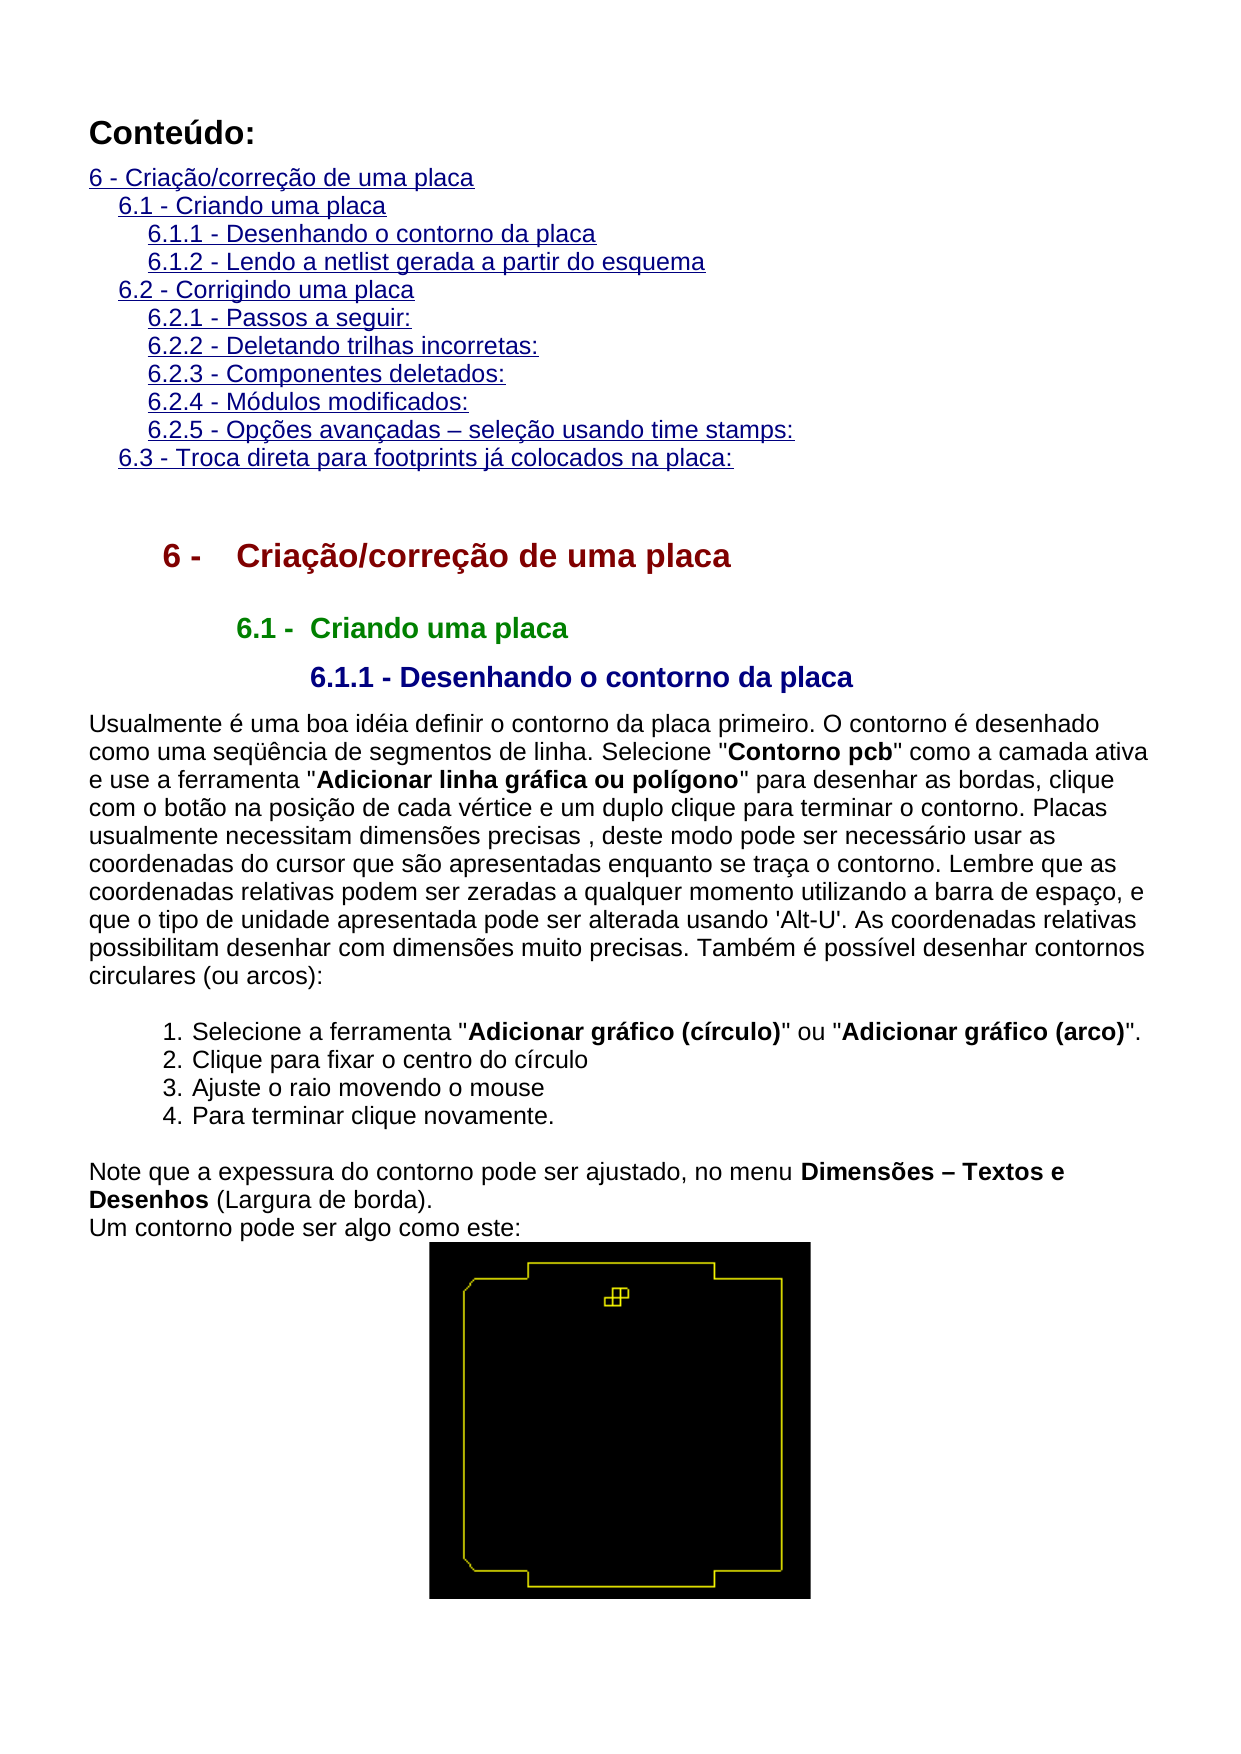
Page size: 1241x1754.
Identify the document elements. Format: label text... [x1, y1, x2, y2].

text 6.2.4 - Módulos modificados: [147, 388, 1152, 416]
text 6 - Criação/correção de uma placa [88, 163, 1152, 192]
text 6.2.3 - Componentes deletados: [147, 360, 1152, 388]
text 6.1 - Criando uma placa [118, 192, 1152, 219]
list Selecione a ferramenta "Adicionar gráfico (círculo)" ou "Adicionar gráfico (arco)". [162, 1018, 1152, 1046]
text 6.2.5 - Opções avançadas – seleção usando time stamps: [147, 416, 1152, 444]
subtitle Criando uma placa [162, 612, 1152, 645]
subtitle Conteúdo: [88, 113, 1152, 151]
subtitle Criação/correção de uma placa [88, 537, 1152, 575]
text 6.3 - Troca direta para footprints já colocados na placa: [118, 444, 1152, 472]
text Usualmente é uma boa idéia definir o contorno da placa primeiro. O contorno é desenhado como uma seqüência de segmentos de linha. Selecione "Contorno pcb" como a camada ativa e use a ferramenta "Adicionar linha gráfica ou polígono" para desenhar as bordas, clique com o botão na posição de cada vértice e um duplo clique para terminar o contorno. Placas usualmente necessitam dimensões precisas , deste modo pode ser necessário usar as coordenadas do cursor que são apresentadas enquanto se traça o contorno. Lembre que as coordenadas relativas podem ser zeradas a qualquer momento utilizando a barra de espaço, e que o tipo de unidade apresentada pode ser alterada usando 'Alt-U'. As coordenadas relativas possibilitam desenhar com dimensões muito precisas. Também é possível desenhar contornos circulares (ou arcos): [88, 710, 1152, 990]
subtitle Desenhando o contorno da placa [236, 661, 1152, 693]
text Um contorno pode ser algo como este: [88, 1214, 1152, 1242]
text 6.1.2 - Lendo a netlist gerada a partir do esquema [147, 248, 1152, 276]
text Note que a expessura do contorno pode ser ajustado, no menu Dimensões – Textos e Desenhos (Largura de borda). [88, 1158, 1152, 1214]
text 6.1.1 - Desenhando o contorno da placa [147, 219, 1152, 248]
text 6.2.1 - Passos a seguir: [147, 304, 1152, 332]
list Clique para fixar o centro do círculo [162, 1046, 1152, 1074]
text 6.2.2 - Deletando trilhas incorretas: [147, 332, 1152, 360]
list Ajuste o raio movendo o mouse [162, 1074, 1152, 1102]
list Para terminar clique novamente. [162, 1102, 1152, 1130]
text 6.2 - Corrigindo uma placa [118, 276, 1152, 304]
